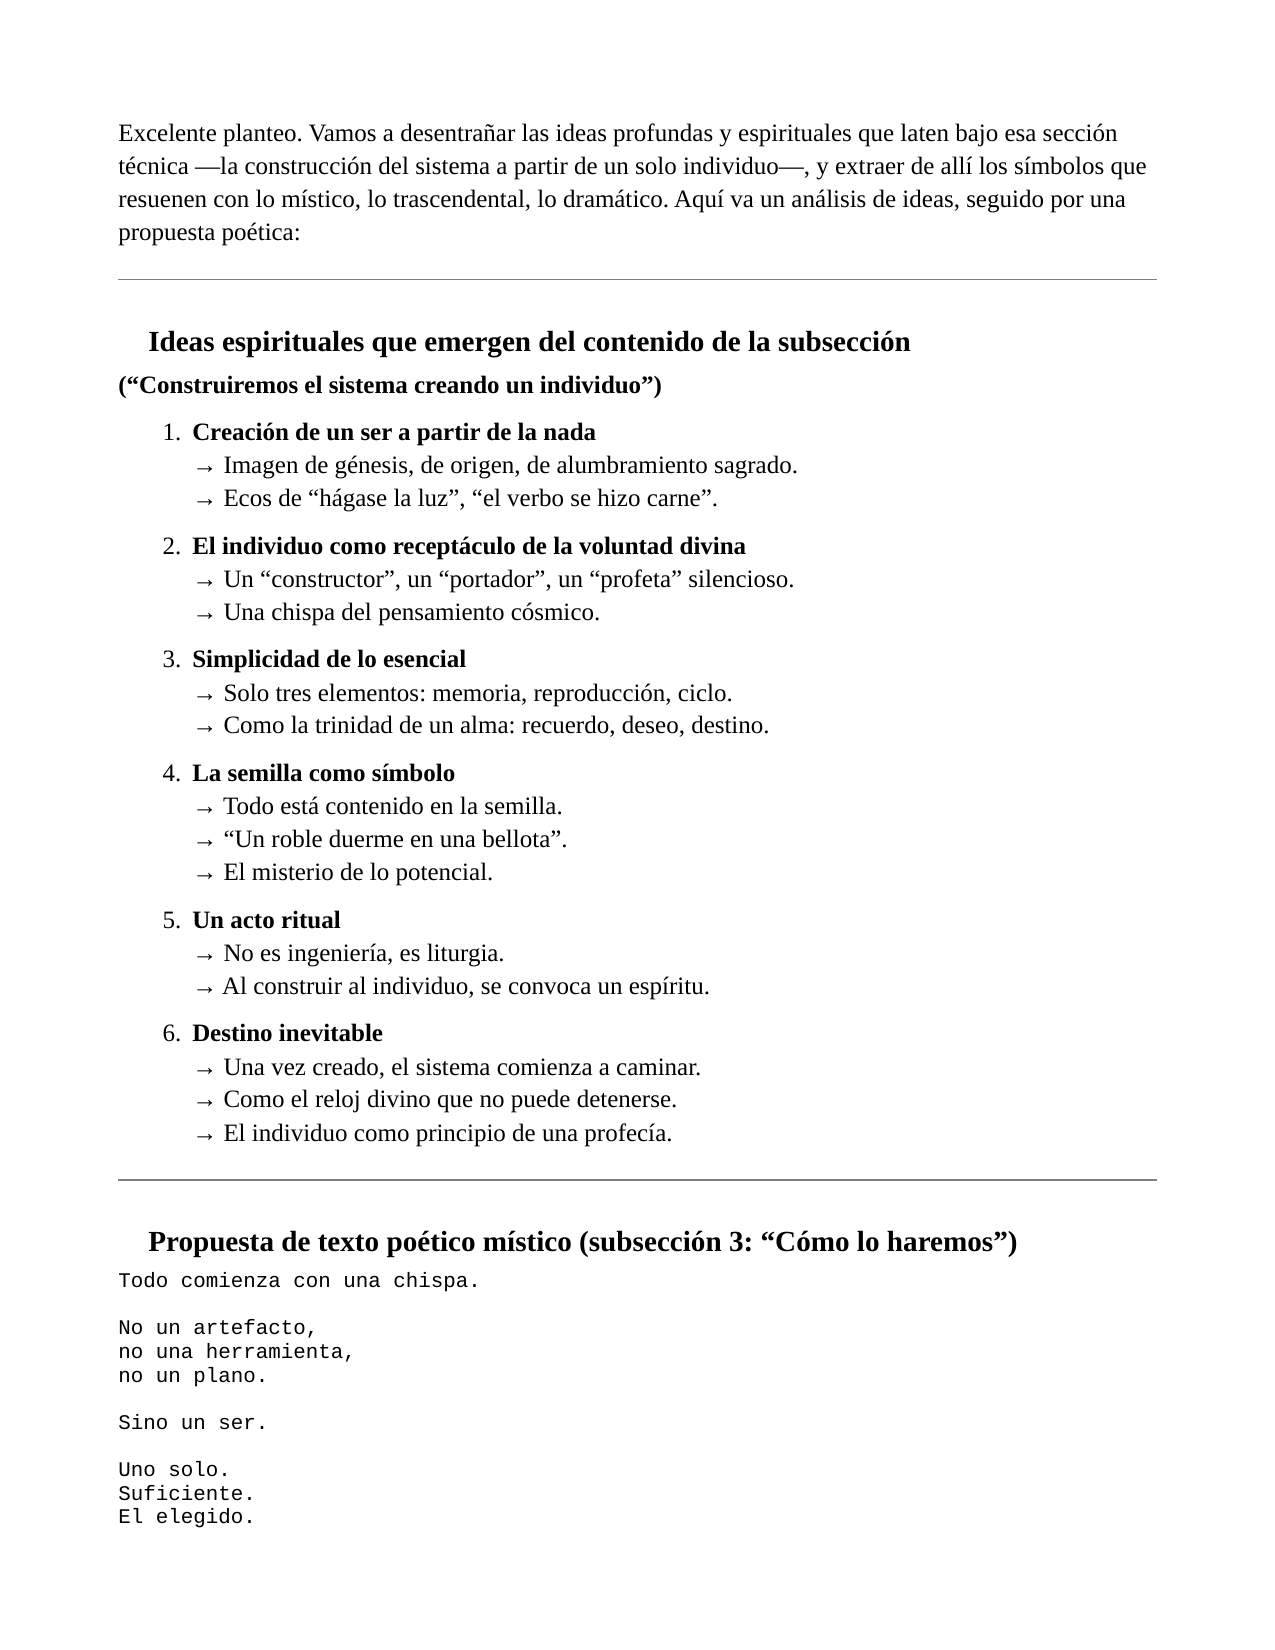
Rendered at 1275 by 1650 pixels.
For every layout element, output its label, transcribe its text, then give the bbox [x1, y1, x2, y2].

text Uno solo. [118, 1459, 1157, 1483]
list El individuo como receptáculo de la voluntad divina → Un “constructor”, un “portador”, un “profeta” silencioso. → Una chispa del pensamiento cósmico. [162, 531, 1157, 626]
text (“Construiremos el sistema creando un individuo”) [118, 370, 1157, 398]
text Suficiente. [118, 1483, 1157, 1507]
list La semilla como símbolo → Todo está contenido en la semilla. → “Un roble duerme en una bellota”. → El misterio de lo potencial. [162, 758, 1157, 886]
list Simplicidad de lo esencial → Solo tres elementos: memoria, reproducción, ciclo. → Como la trinidad de un alma: recuerdo, deseo, destino. [162, 644, 1157, 739]
subtitle 🌌 Propuesta de texto poético místico (subsección 3: “Cómo lo haremos”) [118, 1224, 1157, 1258]
text no una herramienta, [118, 1341, 1157, 1365]
text El elegido. [118, 1507, 1157, 1530]
text Excelente planteo. Vamos a desentrañar las ideas profundas y espirituales que laten bajo esa sección técnica —la construcción del sistema a partir de un solo individuo—, y extraer de allí los símbolos que resuenen con lo místico, lo trascendental, lo dramático. Aquí va un análisis de ideas, seguido por una propuesta poética: [118, 118, 1157, 246]
text Todo comienza con una chispa. [118, 1270, 1157, 1294]
list Creación de un ser a partir de la nada → Imagen de génesis, de origen, de alumbramiento sagrado. → Ecos de “hágase la luz”, “el verbo se hizo carne”. [162, 417, 1157, 512]
list Destino inevitable → Una vez creado, el sistema comienza a caminar. → Como el reloj divino que no puede detenerse. → El individuo como principio de una profecía. [162, 1018, 1157, 1146]
list Un acto ritual → No es ingeniería, es liturgia. → Al construir al individuo, se convoca un espíritu. [162, 905, 1157, 1000]
text Sino un ser. [118, 1412, 1157, 1436]
text no un plano. [118, 1365, 1157, 1388]
text No un artefacto, [118, 1317, 1157, 1341]
subtitle 🧠 Ideas espirituales que emergen del contenido de la subsección [118, 324, 1157, 357]
